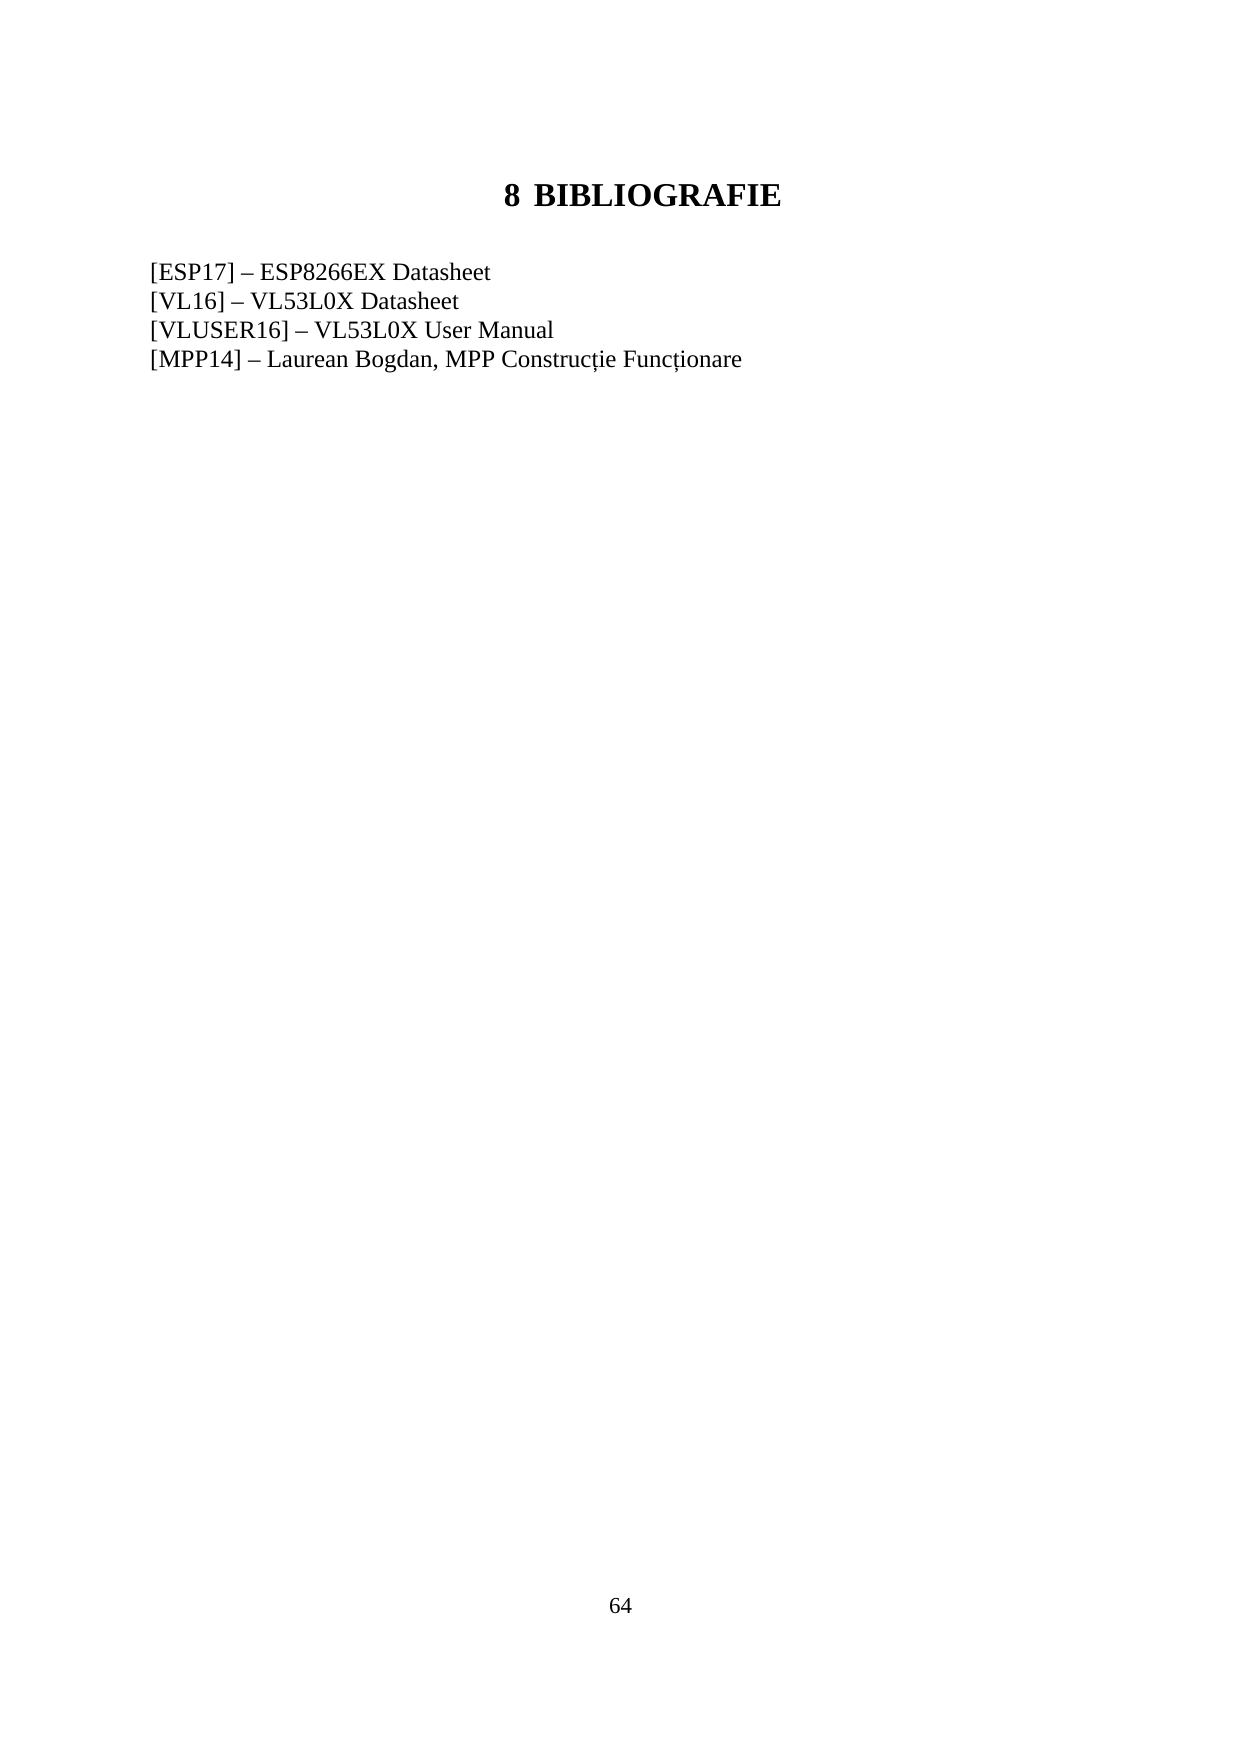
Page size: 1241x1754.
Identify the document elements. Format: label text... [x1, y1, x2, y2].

text [VL16] – VL53L0X Datasheet [150, 286, 1091, 315]
text [MPP14] – Laurean Bogdan, MPP Construcție Funcționare [150, 344, 1091, 372]
text [ESP17] – ESP8266EX Datasheet [150, 257, 1091, 286]
subtitle Bibliografie [195, 175, 1091, 213]
text [VLUSER16] – VL53L0X User Manual [150, 315, 1091, 344]
